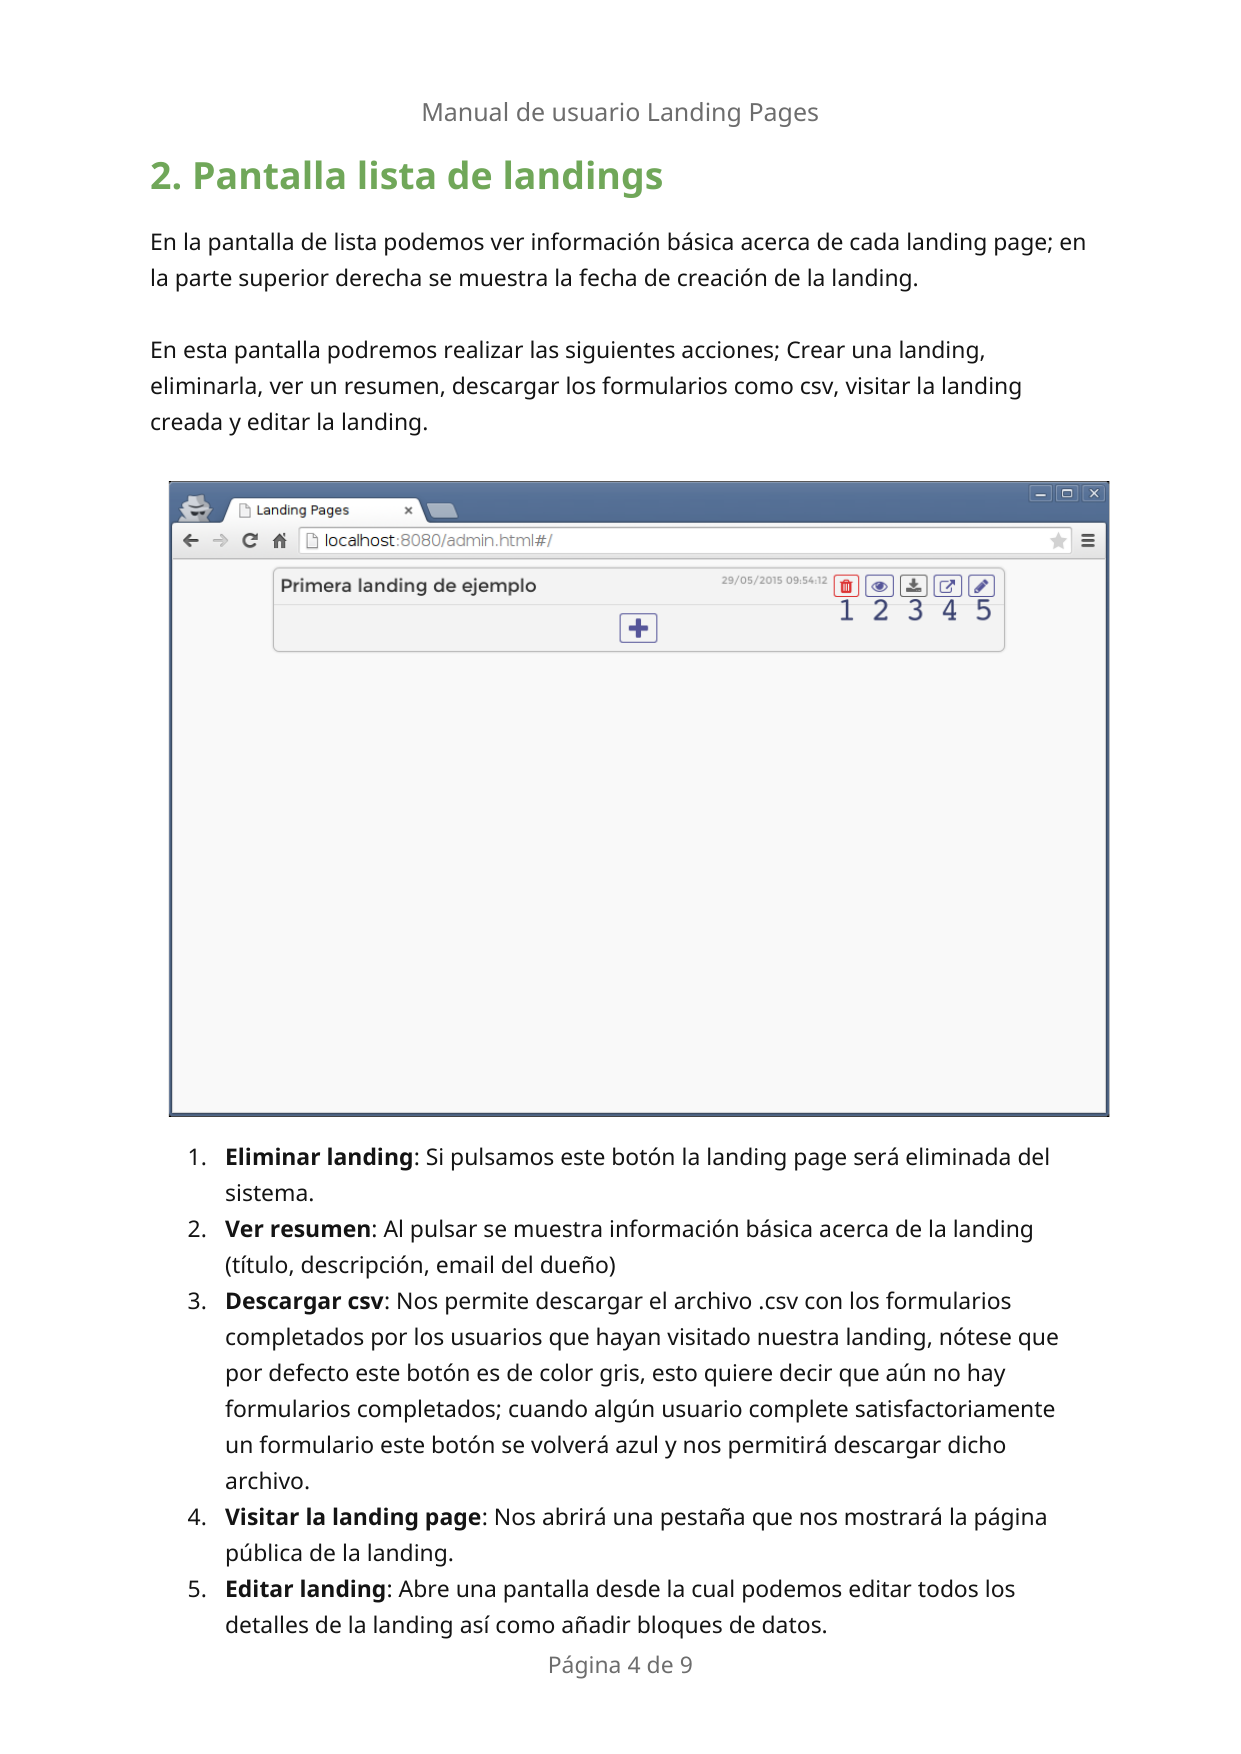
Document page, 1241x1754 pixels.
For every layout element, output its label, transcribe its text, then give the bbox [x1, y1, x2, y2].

list Visitar la landing page: Nos abrirá una pestaña que nos mostrará la página pública de la landing. [187, 1501, 1090, 1568]
text En la pantalla de lista podemos ver información básica acerca de cada landing page; en la parte superior derecha se muestra la fecha de creación de la landing. [150, 226, 1090, 293]
picture [168, 481, 1110, 1117]
text En esta pantalla podremos realizar las siguientes acciones; Crear una landing, eliminarla, ver un resumen, descargar los formularios como csv, visitar la landing creada y editar la landing. [150, 334, 1090, 437]
list Eliminar landing: Si pulsamos este botón la landing page será eliminada del sistema. [187, 1141, 1090, 1208]
list Ver resumen: Al pulsar se muestra información básica acerca de la landing (título, descripción, email del dueño) [187, 1213, 1090, 1280]
list Descargar csv: Nos permite descargar el archivo .csv con los formularios completados por los usuarios que hayan visitado nuestra landing, nótese que por defecto este botón es de color gris, esto quiere decir que aún no hay formularios completados; cuando algún usuario complete satisfactoriamente un formulario este botón se volverá azul y nos permitirá descargar dicho archivo. [187, 1285, 1090, 1496]
list Editar landing: Abre una pantalla desde la cual podemos editar todos los detalles de la landing así como añadir bloques de datos. [187, 1573, 1090, 1640]
subtitle 2. Pantalla lista de landings [150, 149, 1090, 201]
